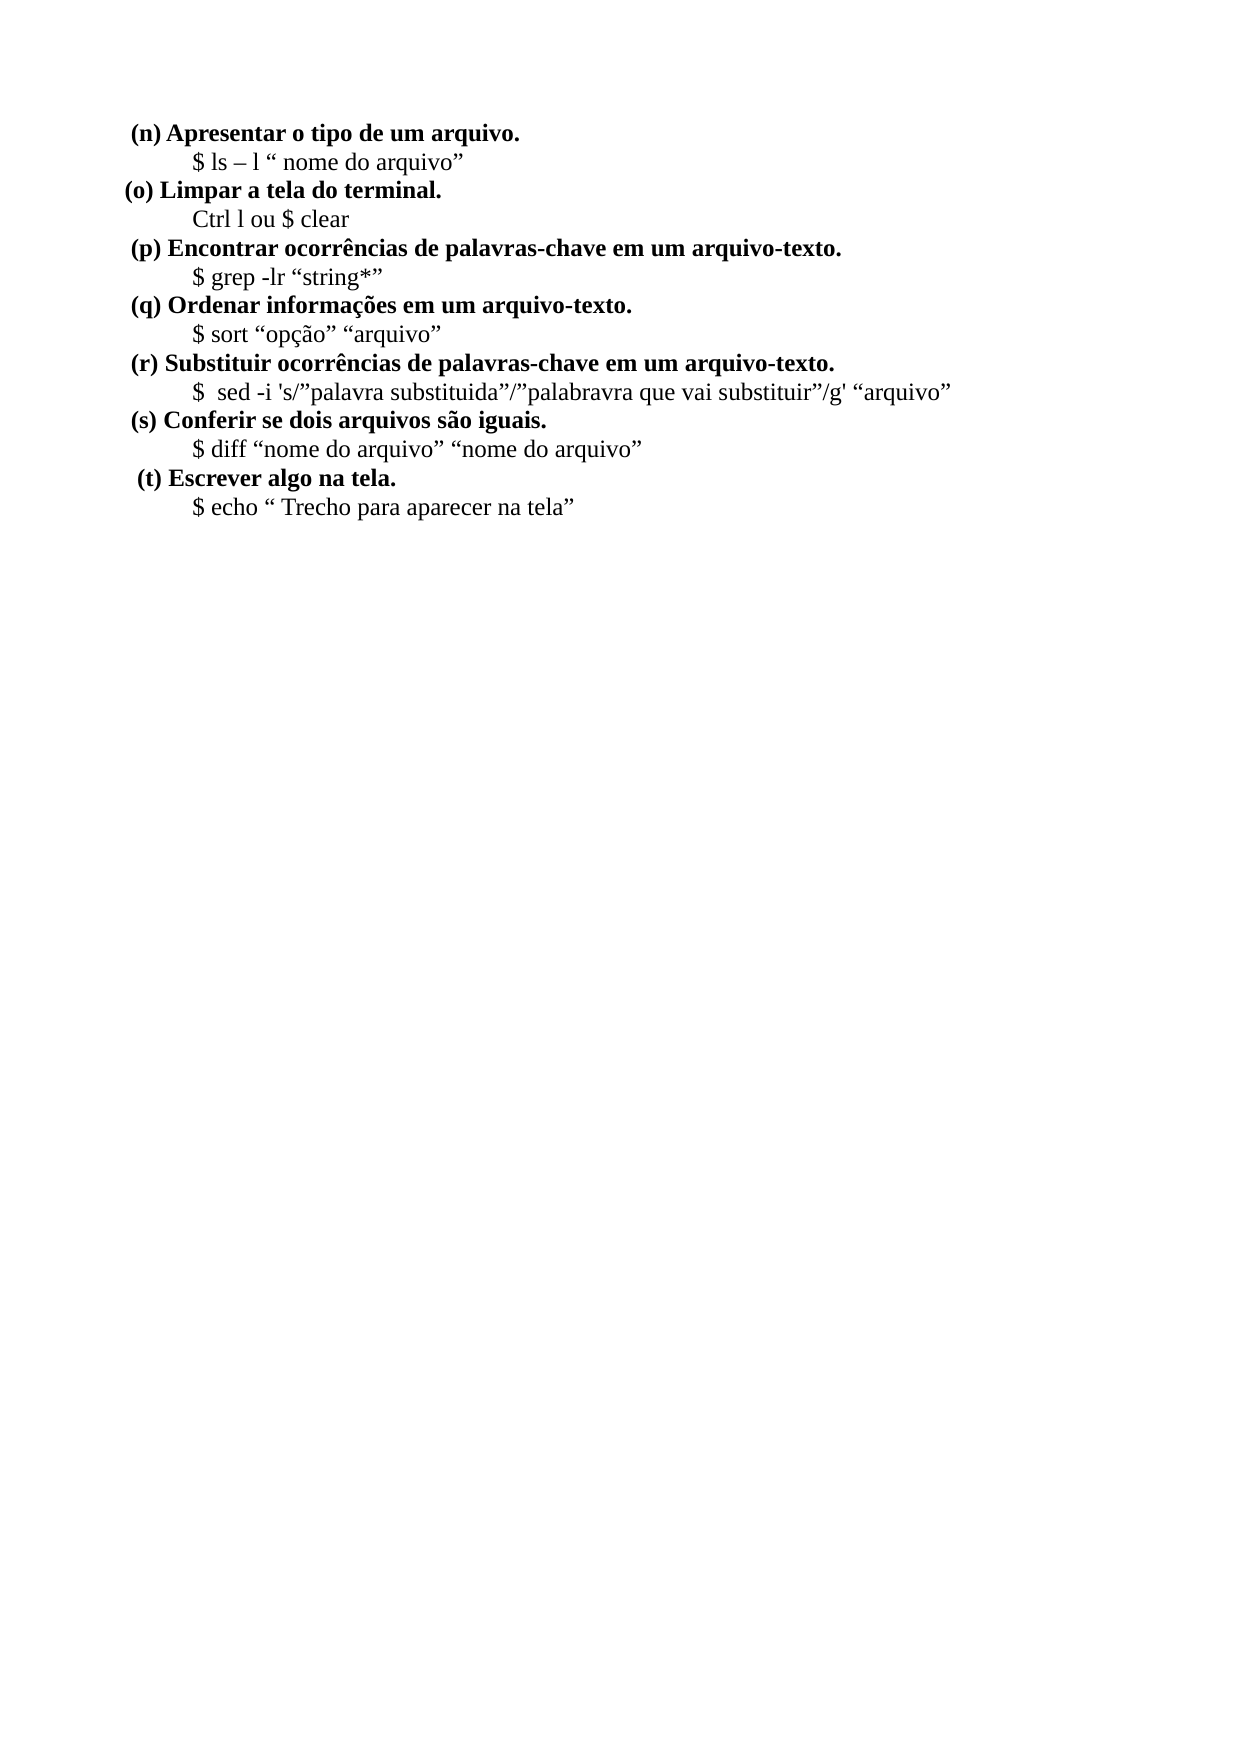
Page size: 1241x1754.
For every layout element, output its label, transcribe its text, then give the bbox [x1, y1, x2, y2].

text (t) Escrever algo na tela. [118, 463, 1122, 492]
text Ctrl l ou $ clear [118, 204, 1122, 233]
text $ sort “opção” “arquivo” [118, 319, 1122, 348]
text (r) Substituir ocorrências de palavras-chave em um arquivo-texto. [118, 348, 1122, 377]
text (n) Apresentar o tipo de um arquivo. [118, 118, 1122, 147]
text (s) Conferir se dois arquivos são iguais. [118, 406, 1122, 434]
text $ echo “ Trecho para aparecer na tela” [118, 492, 1122, 521]
text $ ls – l “ nome do arquivo” [118, 147, 1122, 176]
text $ grep -lr “string*” [118, 262, 1122, 291]
text (o) Limpar a tela do terminal. [118, 176, 1122, 204]
text $ sed -i 's/”palavra substituida”/”palabravra que vai substituir”/g' “arquivo” [118, 377, 1122, 406]
text (p) Encontrar ocorrências de palavras-chave em um arquivo-texto. [118, 233, 1122, 262]
text $ diff “nome do arquivo” “nome do arquivo” [118, 434, 1122, 463]
text (q) Ordenar informações em um arquivo-texto. [118, 291, 1122, 319]
